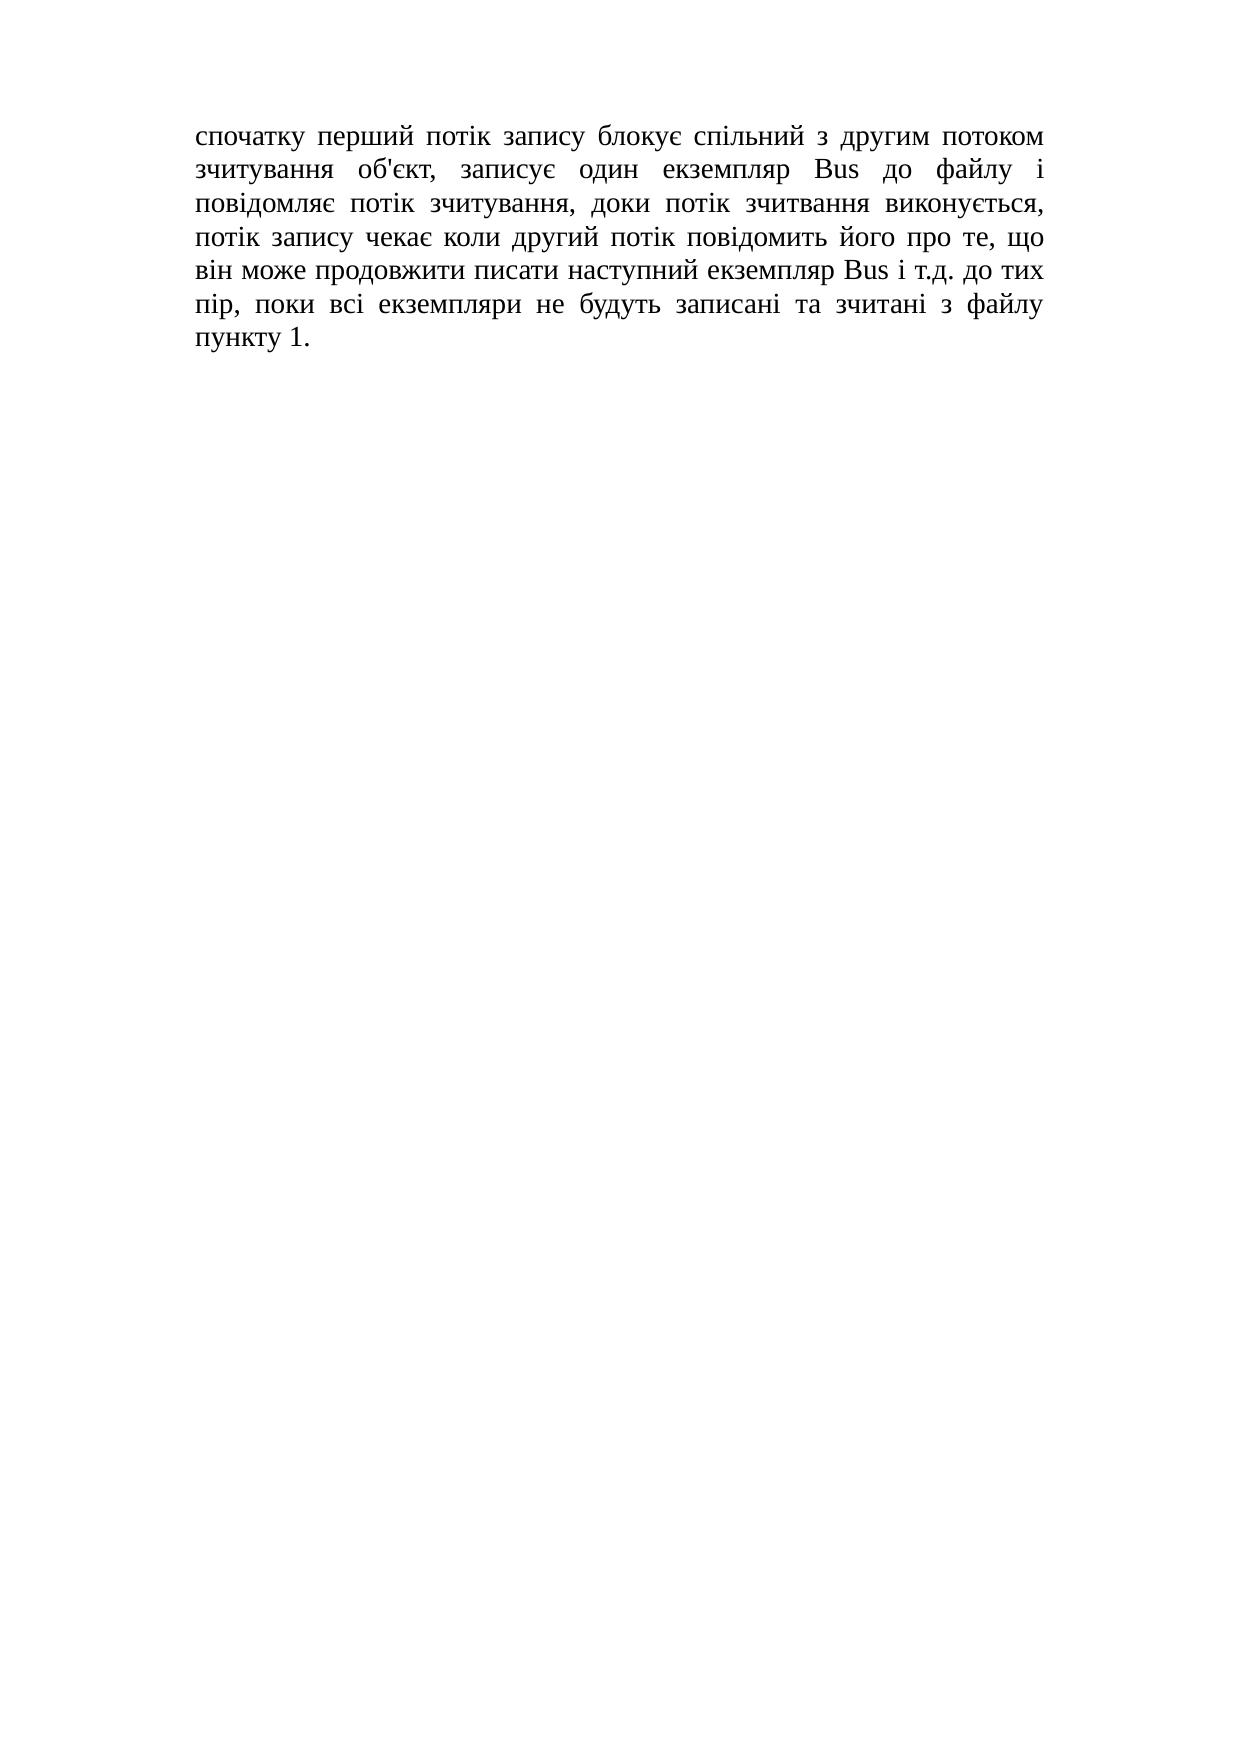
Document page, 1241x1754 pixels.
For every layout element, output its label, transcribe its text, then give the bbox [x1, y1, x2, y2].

list спочатку перший потік запису блокує спільний з другим потоком зчитування об'єкт, записує один екземпляр Bus до файлу і повідомляє потік зчитування, доки потік зчитвання виконується, потік запису чекає коли другий потік повідомить його про те, що він може продовжити писати наступний екземпляр Bus і т.д. до тих пір, поки всі екземпляри не будуть записані та зчитані з файлу пункту 1. [195, 118, 1045, 353]
